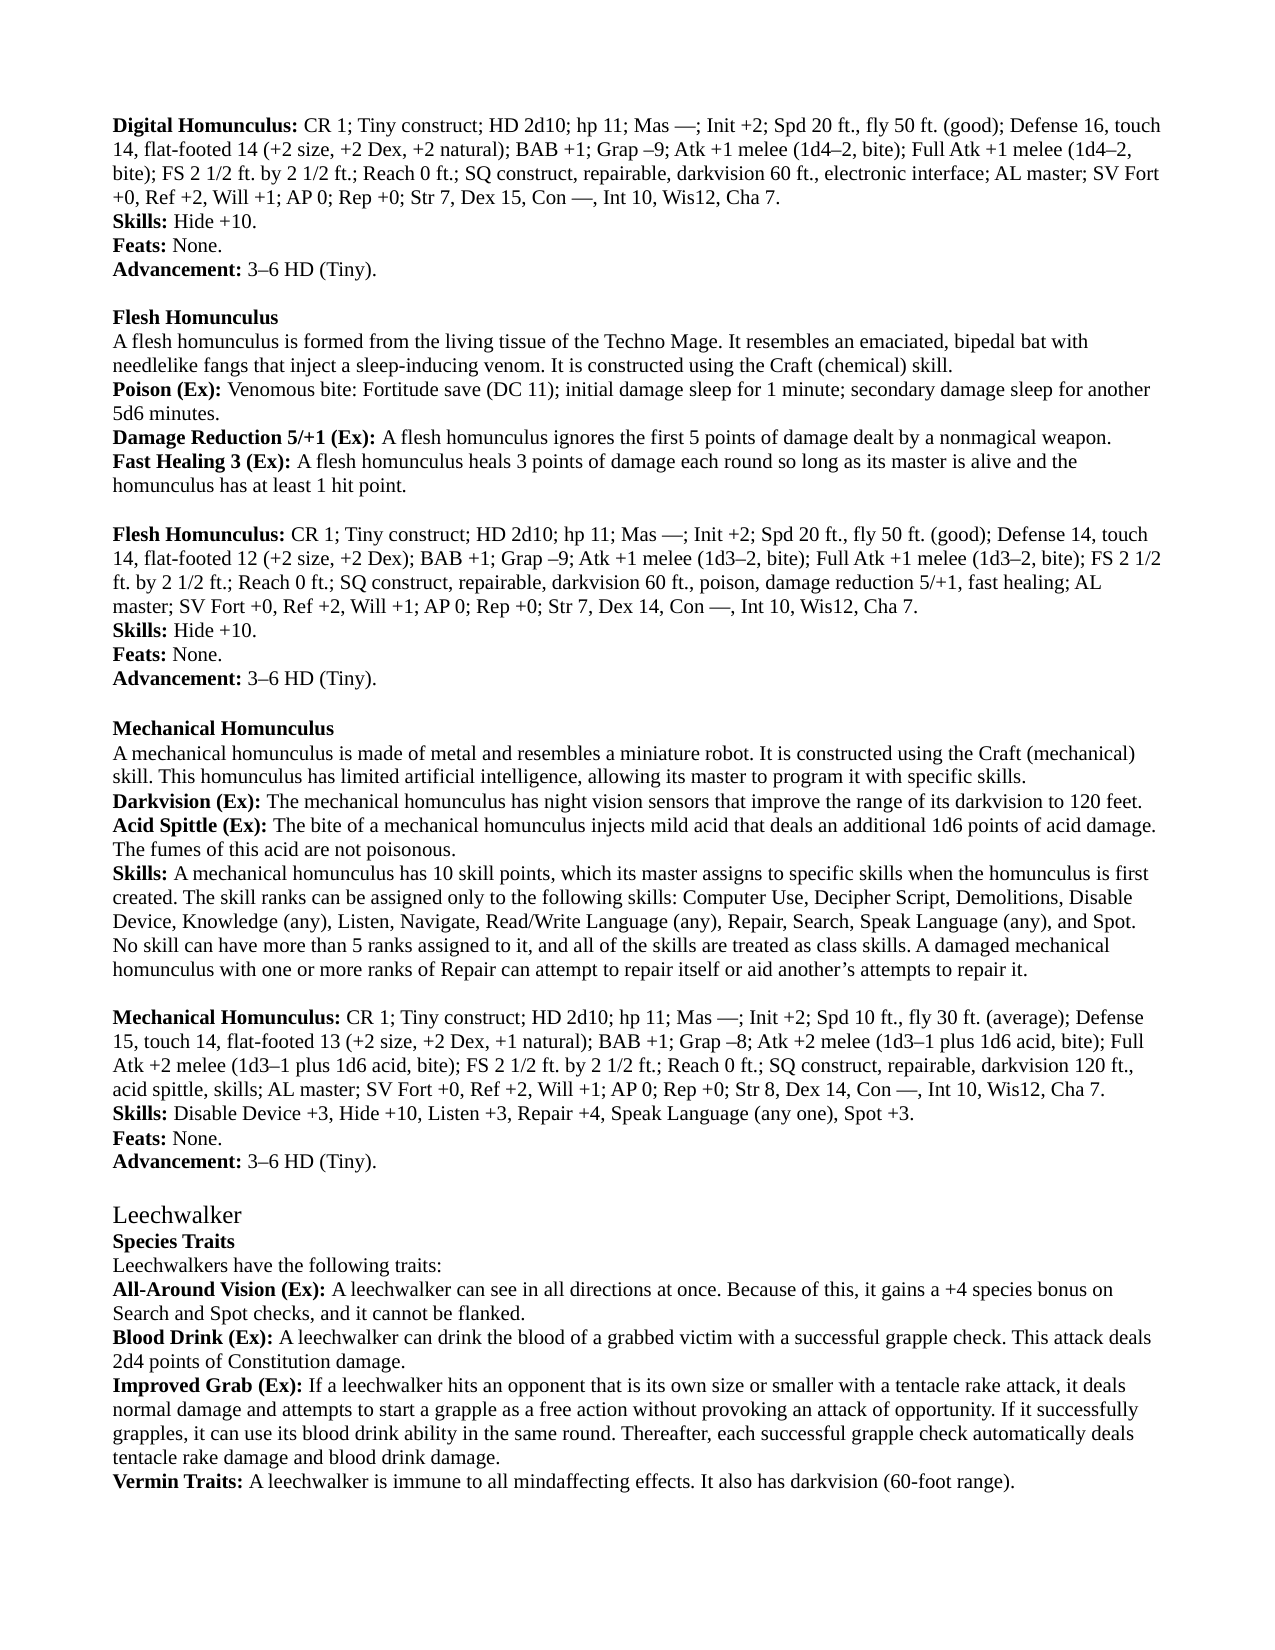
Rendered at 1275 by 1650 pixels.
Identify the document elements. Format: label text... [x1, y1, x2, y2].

text Feats: None. [112, 1125, 1162, 1149]
text Damage Reduction 5/+1 (Ex): A flesh homunculus ignores the first 5 points of damage dealt by a nonmagical weapon. [112, 425, 1162, 449]
text Fast Healing 3 (Ex): A flesh homunculus heals 3 points of damage each round so long as its master is alive and the homunculus has at least 1 hit point. [112, 449, 1162, 497]
text Flesh Homunculus: CR 1; Tiny construct; HD 2d10; hp 11; Mas —; Init +2; Spd 20 ft., fly 50 ft. (good); Defense 14, touch 14, flat-footed 12 (+2 size, +2 Dex); BAB +1; Grap –9; Atk +1 melee (1d3–2, bite); Full Atk +1 melee (1d3–2, bite); FS 2 1/2 ft. by 2 1/2 ft.; Reach 0 ft.; SQ construct, repairable, darkvision 60 ft., poison, damage reduction 5/+1, fast healing; AL master; SV Fort +0, Ref +2, Will +1; AP 0; Rep +0; Str 7, Dex 14, Con —, Int 10, Wis12, Cha 7. [112, 522, 1162, 618]
text A mechanical homunculus is made of metal and resembles a miniature robot. It is constructed using the Craft (mechanical) skill. This homunculus has limited artificial intelligence, allowing its master to program it with specific skills. [112, 740, 1162, 788]
text Poison (Ex): Venomous bite: Fortitude save (DC 11); initial damage sleep for 1 minute; secondary damage sleep for another 5d6 minutes. [112, 377, 1162, 425]
text Advancement: 3–6 HD (Tiny). [112, 257, 1162, 281]
text Skills: A mechanical homunculus has 10 skill points, which its master assigns to specific skills when the homunculus is first created. The skill ranks can be assigned only to the following skills: Computer Use, Decipher Script, Demolitions, Disable Device, Knowledge (any), Listen, Navigate, Read/Write Language (any), Repair, Search, Speak Language (any), and Spot. No skill can have more than 5 ranks assigned to it, and all of the skills are treated as class skills. A damaged mechanical homunculus with one or more ranks of Repair can attempt to repair itself or aid another’s attempts to repair it. [112, 861, 1162, 981]
text Acid Spittle (Ex): The bite of a mechanical homunculus injects mild acid that deals an additional 1d6 points of acid damage. The fumes of this acid are not poisonous. [112, 813, 1162, 861]
text Darkvision (Ex): The mechanical homunculus has night vision sensors that improve the range of its darkvision to 120 feet. [112, 788, 1162, 813]
text All-Around Vision (Ex): A leechwalker can see in all directions at once. Because of this, it gains a +4 species bonus on Search and Spot checks, and it cannot be flanked. [112, 1277, 1162, 1325]
text Digital Homunculus: CR 1; Tiny construct; HD 2d10; hp 11; Mas —; Init +2; Spd 20 ft., fly 50 ft. (good); Defense 16, touch 14, flat-footed 14 (+2 size, +2 Dex, +2 natural); BAB +1; Grap –9; Atk +1 melee (1d4–2, bite); Full Atk +1 melee (1d4–2, bite); FS 2 1/2 ft. by 2 1/2 ft.; Reach 0 ft.; SQ construct, repairable, darkvision 60 ft., electronic interface; AL master; SV Fort +0, Ref +2, Will +1; AP 0; Rep +0; Str 7, Dex 15, Con —, Int 10, Wis12, Cha 7. [112, 112, 1162, 209]
text Mechanical Homunculus [112, 716, 1162, 740]
text Improved Grab (Ex): If a leechwalker hits an opponent that is its own size or smaller with a tentacle rake attack, it deals normal damage and attempts to start a grapple as a free action without provoking an attack of opportunity. If it successfully grapples, it can use its blood drink ability in the same round. Thereafter, each successful grapple check automatically deals tentacle rake damage and blood drink damage. [112, 1373, 1162, 1469]
text Feats: None. [112, 233, 1162, 257]
text Blood Drink (Ex): A leechwalker can drink the blood of a grabbed victim with a successful grapple check. This attack deals 2d4 points of Constitution damage. [112, 1325, 1162, 1373]
text Skills: Hide +10. [112, 209, 1162, 233]
text Advancement: 3–6 HD (Tiny). [112, 1149, 1162, 1173]
text Leechwalker [112, 1200, 1162, 1229]
text Skills: Hide +10. [112, 618, 1162, 642]
text Advancement: 3–6 HD (Tiny). [112, 666, 1162, 690]
text Feats: None. [112, 642, 1162, 666]
text A flesh homunculus is formed from the living tissue of the Techno Mage. It resembles an emaciated, bipedal bat with needlelike fangs that inject a sleep-inducing venom. It is constructed using the Craft (chemical) skill. [112, 329, 1162, 377]
text Mechanical Homunculus: CR 1; Tiny construct; HD 2d10; hp 11; Mas —; Init +2; Spd 10 ft., fly 30 ft. (average); Defense 15, touch 14, flat-footed 13 (+2 size, +2 Dex, +1 natural); BAB +1; Grap –8; Atk +2 melee (1d3–1 plus 1d6 acid, bite); Full Atk +2 melee (1d3–1 plus 1d6 acid, bite); FS 2 1/2 ft. by 2 1/2 ft.; Reach 0 ft.; SQ construct, repairable, darkvision 120 ft., acid spittle, skills; AL master; SV Fort +0, Ref +2, Will +1; AP 0; Rep +0; Str 8, Dex 14, Con —, Int 10, Wis12, Cha 7. [112, 1005, 1162, 1101]
text Leechwalkers have the following traits: [112, 1253, 1162, 1277]
text Skills: Disable Device +3, Hide +10, Listen +3, Repair +4, Speak Language (any one), Spot +3. [112, 1101, 1162, 1125]
text Flesh Homunculus [112, 305, 1162, 329]
text Species Traits [112, 1229, 1162, 1253]
text Vermin Traits: A leechwalker is immune to all mindaffecting effects. It also has darkvision (60-foot range). [112, 1469, 1162, 1493]
